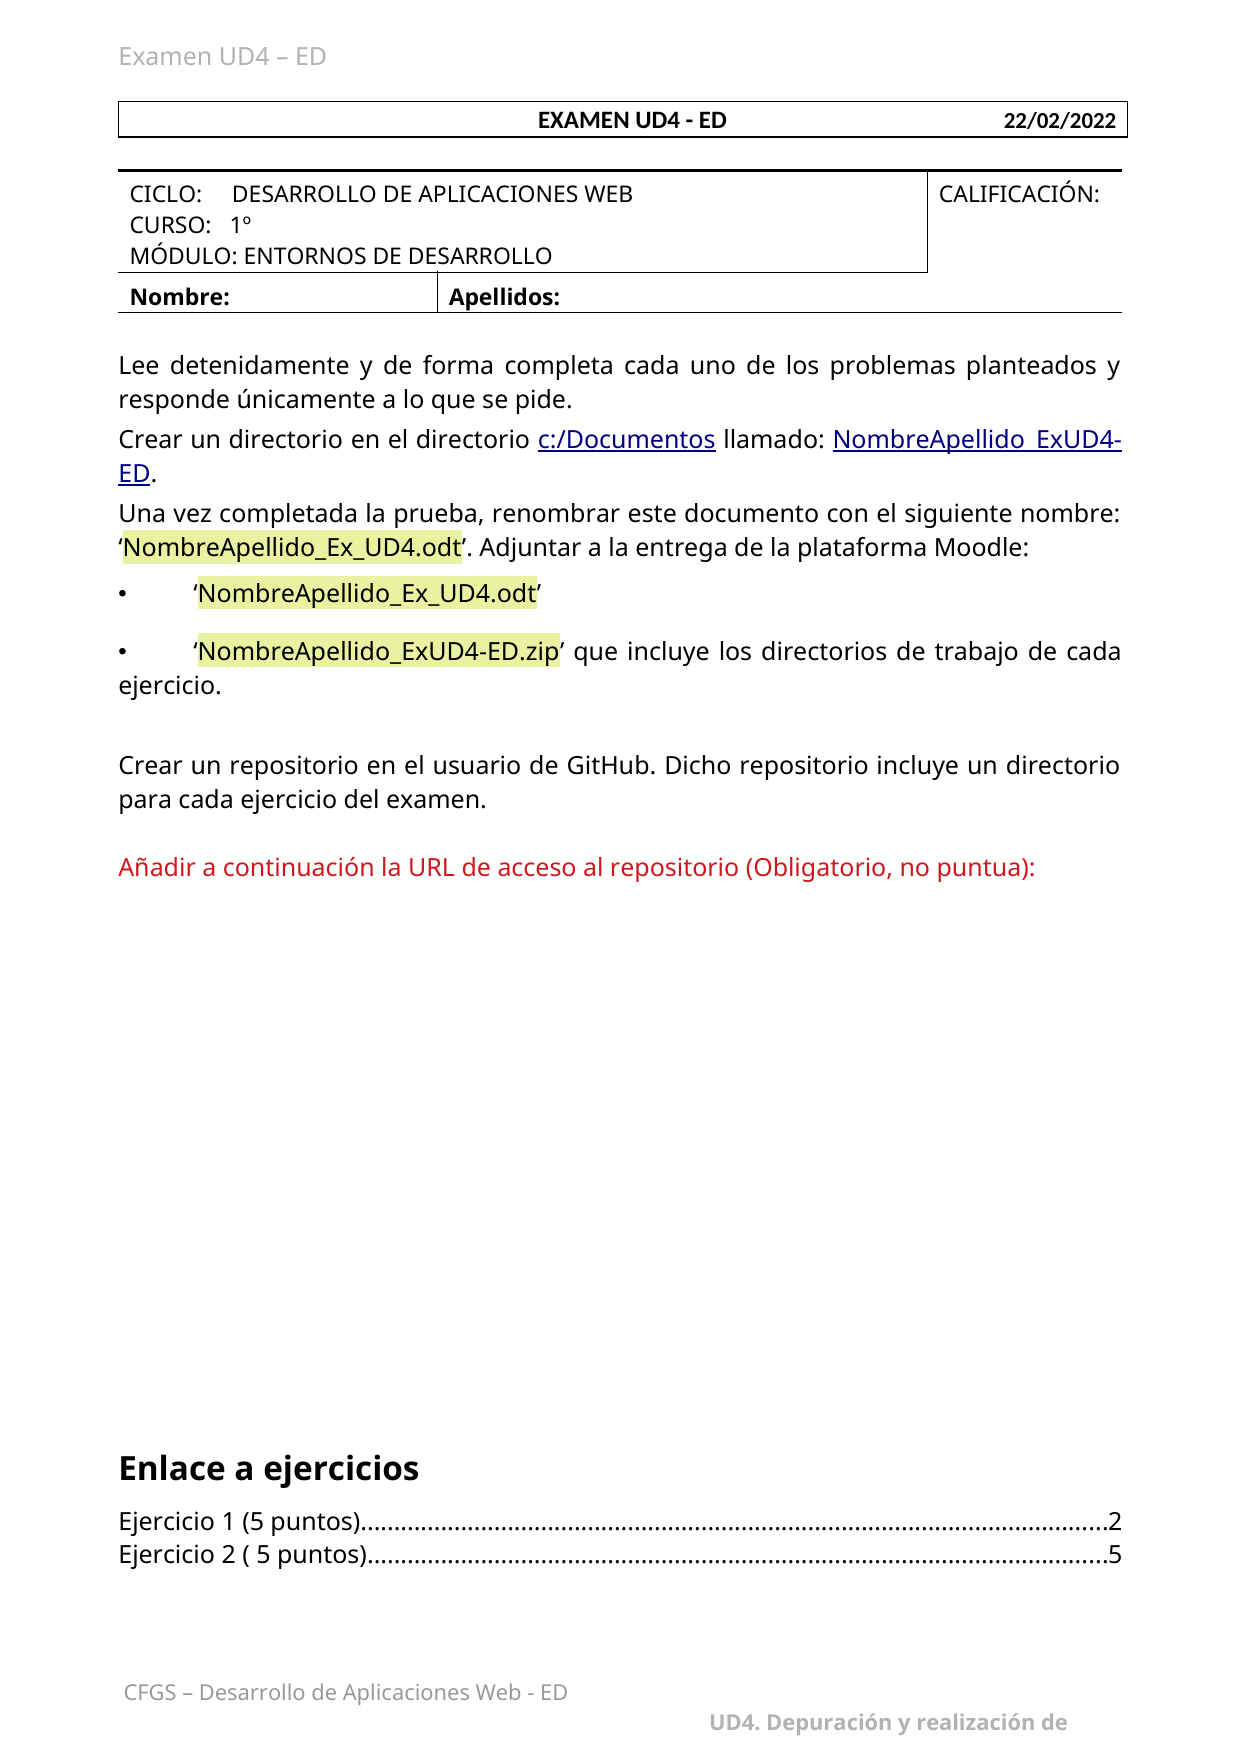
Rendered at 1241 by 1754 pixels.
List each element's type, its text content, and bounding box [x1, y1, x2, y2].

text Crear un directorio en el directorio c:/Documentos llamado: NombreApellido_ExUD4-ED. [118, 421, 1122, 489]
text Ejercicio 1 (5 puntos) 2 [118, 1503, 1122, 1537]
subtitle Enlace a ejercicios [118, 1445, 1122, 1491]
text Lee detenidamente y de forma completa cada uno de los problemas planteados y responde únicamente a lo que se pide. [118, 347, 1122, 416]
table_cell Apellidos: [438, 273, 927, 312]
list ‘NombreApellido_Ex_UD4.odt’ [118, 576, 1122, 609]
list ‘NombreApellido_ExUD4-ED.zip’ que incluye los directorios de trabajo de cada ejercicio. [118, 633, 1122, 701]
table_cell Nombre: [118, 273, 437, 312]
table_header CALIFICACIÓN: [928, 172, 1122, 312]
text Añadir a continuación la URL de acceso al repositorio (Obligatorio, no puntua): [118, 849, 1122, 884]
text Una vez completada la prueba, renombrar este documento con el siguiente nombre: ‘NombreApellido_Ex_UD4.odt’. Adjuntar a la entrega de la plataforma Moodle: [118, 496, 1122, 564]
table_header CICLO: DESARROLLO DE APLICACIONES WEB CURSO: 1º MÓDULO: ENTORNOS DE DESARROLLO [118, 172, 927, 271]
table_header EXAMEN UD4 - ED 22/02/2022 [119, 102, 1127, 136]
text Crear un repositorio en el usuario de GitHub. Dicho repositorio incluye un directorio para cada ejercicio del examen. [118, 747, 1122, 816]
text Ejercicio 2 ( 5 puntos) 5 [118, 1537, 1122, 1571]
